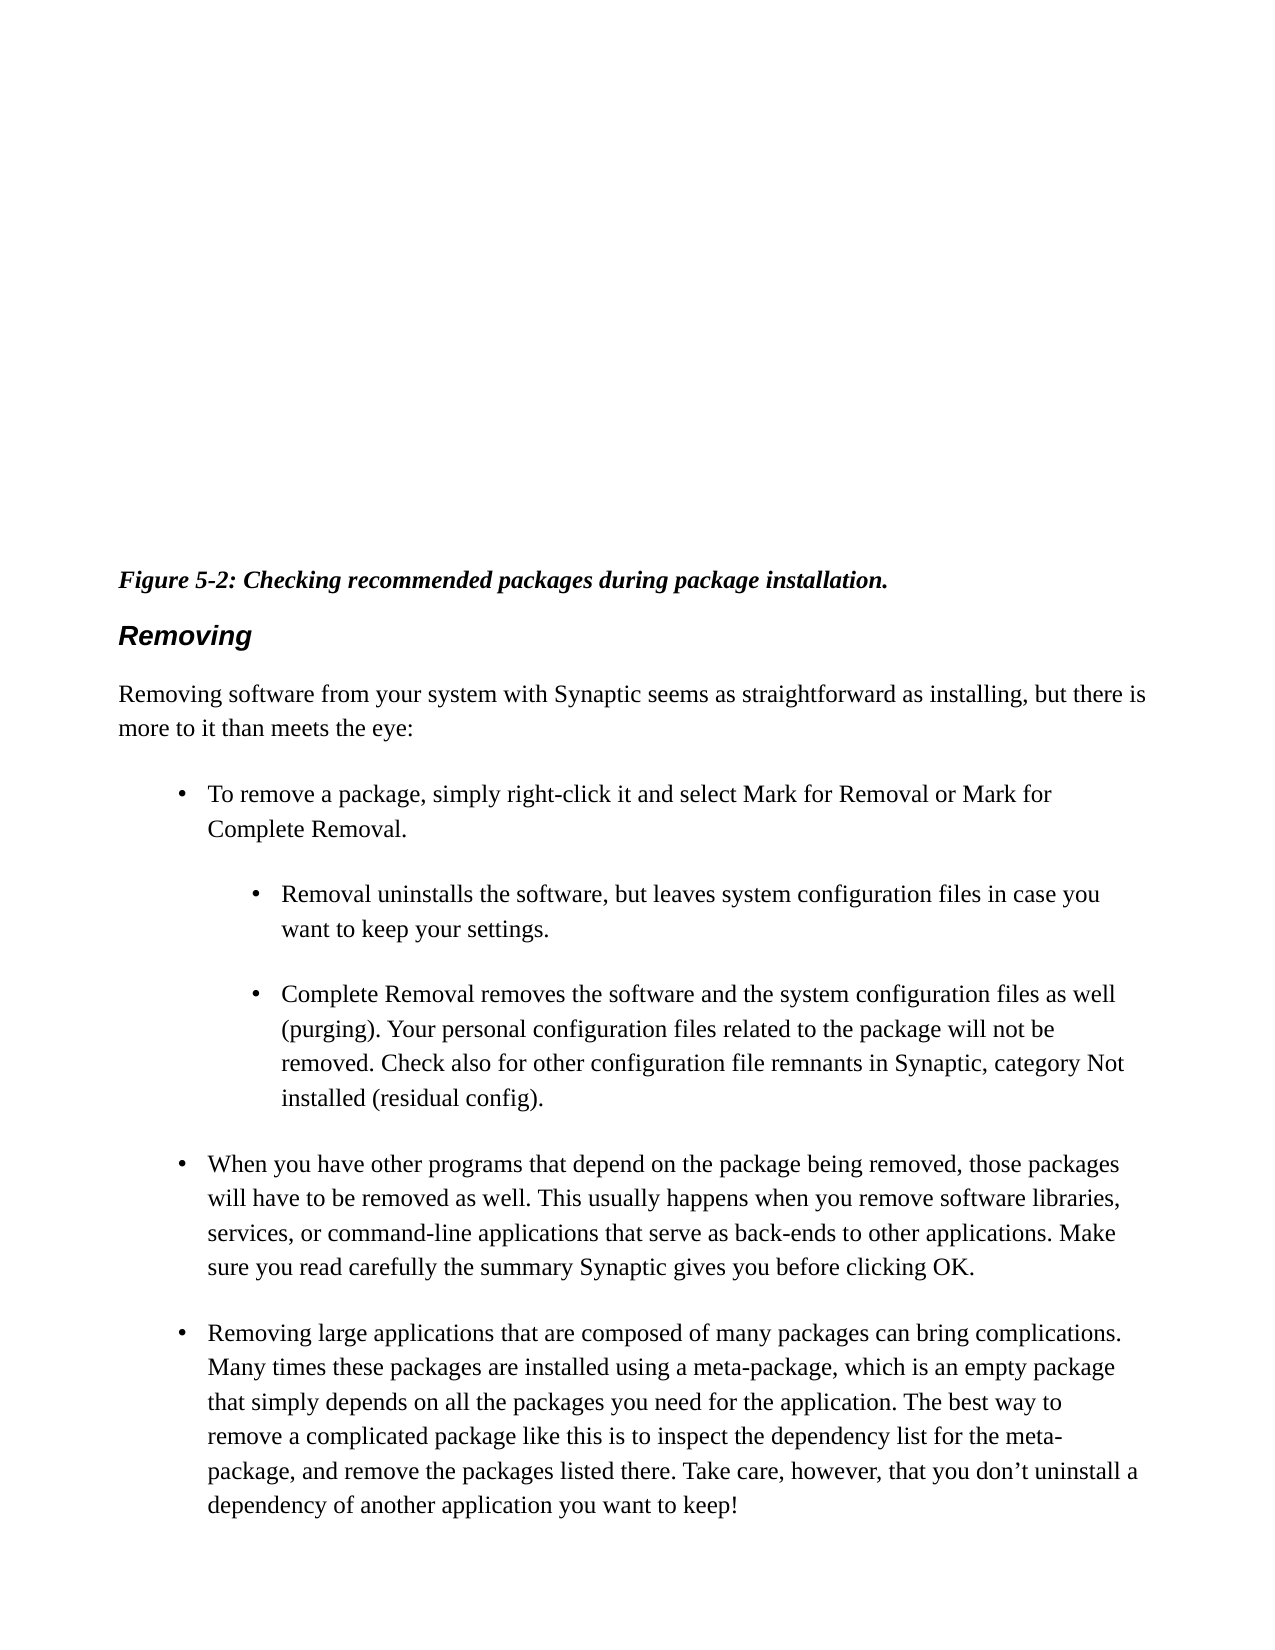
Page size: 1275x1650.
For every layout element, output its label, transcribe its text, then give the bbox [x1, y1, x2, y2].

list When you have other programs that depend on the package being removed, those packages will have to be removed as well. This usually happens when you remove software libraries, services, or command-line applications that serve as back-ends to other applications. Make sure you read carefully the summary Synaptic gives you before clicking OK. [178, 1149, 1141, 1281]
list Removing large applications that are composed of many packages can bring complications. Many times these packages are installed using a meta-package, which is an empty package that simply depends on all the packages you need for the application. The best way to remove a complicated package like this is to inspect the dependency list for the meta-package, and remove the packages listed there. Take care, however, that you don’t uninstall a dependency of another application you want to keep! [178, 1318, 1141, 1519]
list Complete Removal removes the software and the system configuration files as well (purging). Your personal configuration files related to the package will not be removed. Check also for other configuration file remnants in Synaptic, category Not installed (residual config). [252, 979, 1141, 1112]
list To remove a package, simply right-click it and select Mark for Removal or Mark for Complete Removal. [178, 779, 1141, 842]
text Figure 5-2: Checking recommended packages during package installation. [118, 565, 1157, 594]
list Removal uninstalls the software, but leaves system configuration files in case you want to keep your settings. [252, 879, 1141, 943]
subtitle Removing [118, 619, 1157, 651]
text Removing software from your system with Synaptic seems as straightforward as installing, but there is more to it than meets the eye: [118, 679, 1157, 742]
